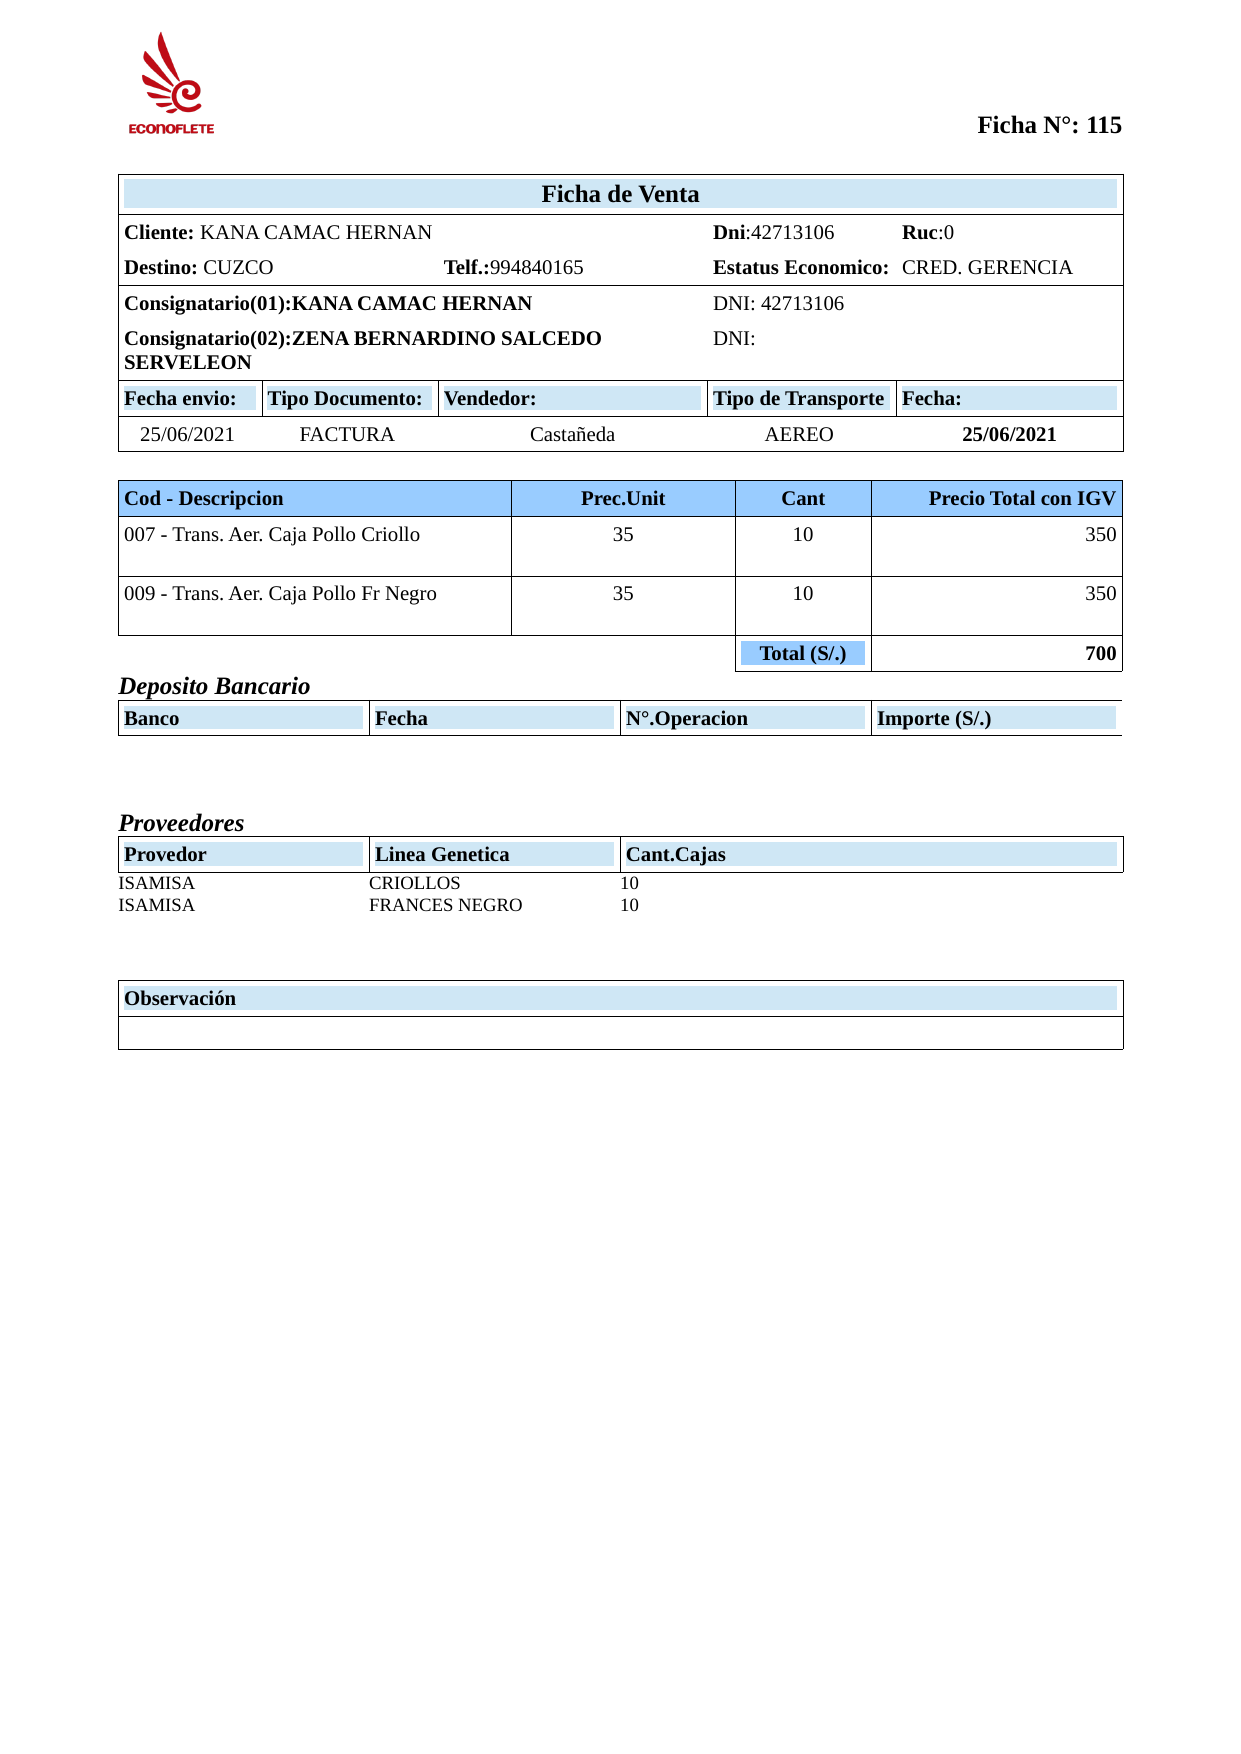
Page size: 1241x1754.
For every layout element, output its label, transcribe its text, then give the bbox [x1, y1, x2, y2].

table_header Cod - Descripcion [119, 481, 511, 516]
table_cell Total (S/.) [736, 636, 871, 671]
table_cell CRIOLLOS [369, 873, 620, 894]
table_cell [119, 1017, 1123, 1049]
table_cell [369, 784, 620, 808]
table_cell 350 [872, 517, 1122, 576]
table_cell Cliente: KANA CAMAC HERNAN [119, 215, 707, 249]
table_cell [118, 736, 369, 759]
table_cell Dni:42713106 [707, 215, 896, 249]
table_cell ISAMISA [118, 894, 369, 915]
table_cell [118, 958, 369, 980]
table_cell Castañeda [438, 417, 707, 451]
table_cell FACTURA [262, 417, 438, 451]
text Deposito Bancario [118, 671, 1122, 700]
table_cell 10 [620, 873, 1123, 894]
table_cell DNI: [707, 321, 1123, 380]
table_cell Telf.:994840165 [438, 249, 707, 285]
table_cell 10 [620, 894, 1123, 915]
table_header Fecha [370, 701, 620, 735]
table_cell [511, 636, 735, 671]
table_cell Consignatario(01):KANA CAMAC HERNAN [119, 286, 707, 321]
text Proveedores [118, 808, 1122, 836]
table_cell 700 [872, 636, 1122, 671]
table_cell [369, 915, 620, 937]
table_cell [369, 958, 620, 980]
table_header Linea Genetica [370, 837, 620, 872]
table_cell 10 [736, 517, 871, 576]
table_cell 35 [512, 577, 735, 635]
table_header Ficha de Venta [119, 175, 1123, 214]
table_cell AEREO [707, 417, 896, 451]
table_header Banco [119, 701, 369, 735]
table_cell [369, 736, 620, 759]
table_cell Fecha: [897, 381, 1123, 416]
table_header Cant [736, 481, 871, 516]
table_cell Vendedor: [439, 381, 707, 416]
table_cell [620, 784, 871, 808]
table_header N°.Operacion [621, 701, 871, 735]
table_cell [620, 937, 1123, 958]
table_cell Tipo Documento: [263, 381, 438, 416]
table_cell Ruc:0 [896, 215, 1123, 249]
table_cell [118, 760, 369, 783]
table_cell [620, 915, 1123, 937]
table_cell 35 [512, 517, 735, 576]
table_header Cant.Cajas [621, 837, 1123, 872]
table_header Provedor [119, 837, 369, 872]
table_cell 25/06/2021 [896, 417, 1123, 451]
table_cell ISAMISA [118, 873, 369, 894]
table_cell 350 [872, 577, 1122, 635]
table_cell 009 - Trans. Aer. Caja Pollo Fr Negro [119, 577, 511, 635]
table_cell [871, 784, 1122, 808]
table_header Precio Total con IGV [872, 481, 1122, 516]
table_cell Consignatario(02):ZENA BERNARDINO SALCEDO SERVELEON [119, 321, 707, 380]
table_cell [871, 736, 1122, 759]
table_header Observación [119, 981, 1123, 1016]
table_cell [620, 958, 1123, 980]
table_cell FRANCES NEGRO [369, 894, 620, 915]
table_cell DNI: 42713106 [707, 286, 1123, 321]
table_cell Fecha envio: [119, 381, 262, 416]
table_cell CRED. GERENCIA [896, 249, 1123, 285]
table_cell Tipo de Transporte [708, 381, 896, 416]
picture [118, 31, 225, 134]
table_cell 25/06/2021 [119, 417, 262, 451]
table_cell Estatus Economico: [707, 249, 896, 285]
table_cell Destino: CUZCO [119, 249, 438, 285]
table_cell [118, 937, 369, 958]
table_cell [118, 915, 369, 937]
table_cell [118, 784, 369, 808]
table_cell [369, 760, 620, 783]
table_cell [118, 636, 511, 671]
table_cell [871, 760, 1122, 783]
table_cell 10 [736, 577, 871, 635]
table_cell [620, 760, 871, 783]
table_cell [620, 736, 871, 759]
table_header Importe (S/.) [872, 701, 1122, 735]
table_header Prec.Unit [512, 481, 735, 516]
table_cell 007 - Trans. Aer. Caja Pollo Criollo [119, 517, 511, 576]
table_cell [369, 937, 620, 958]
